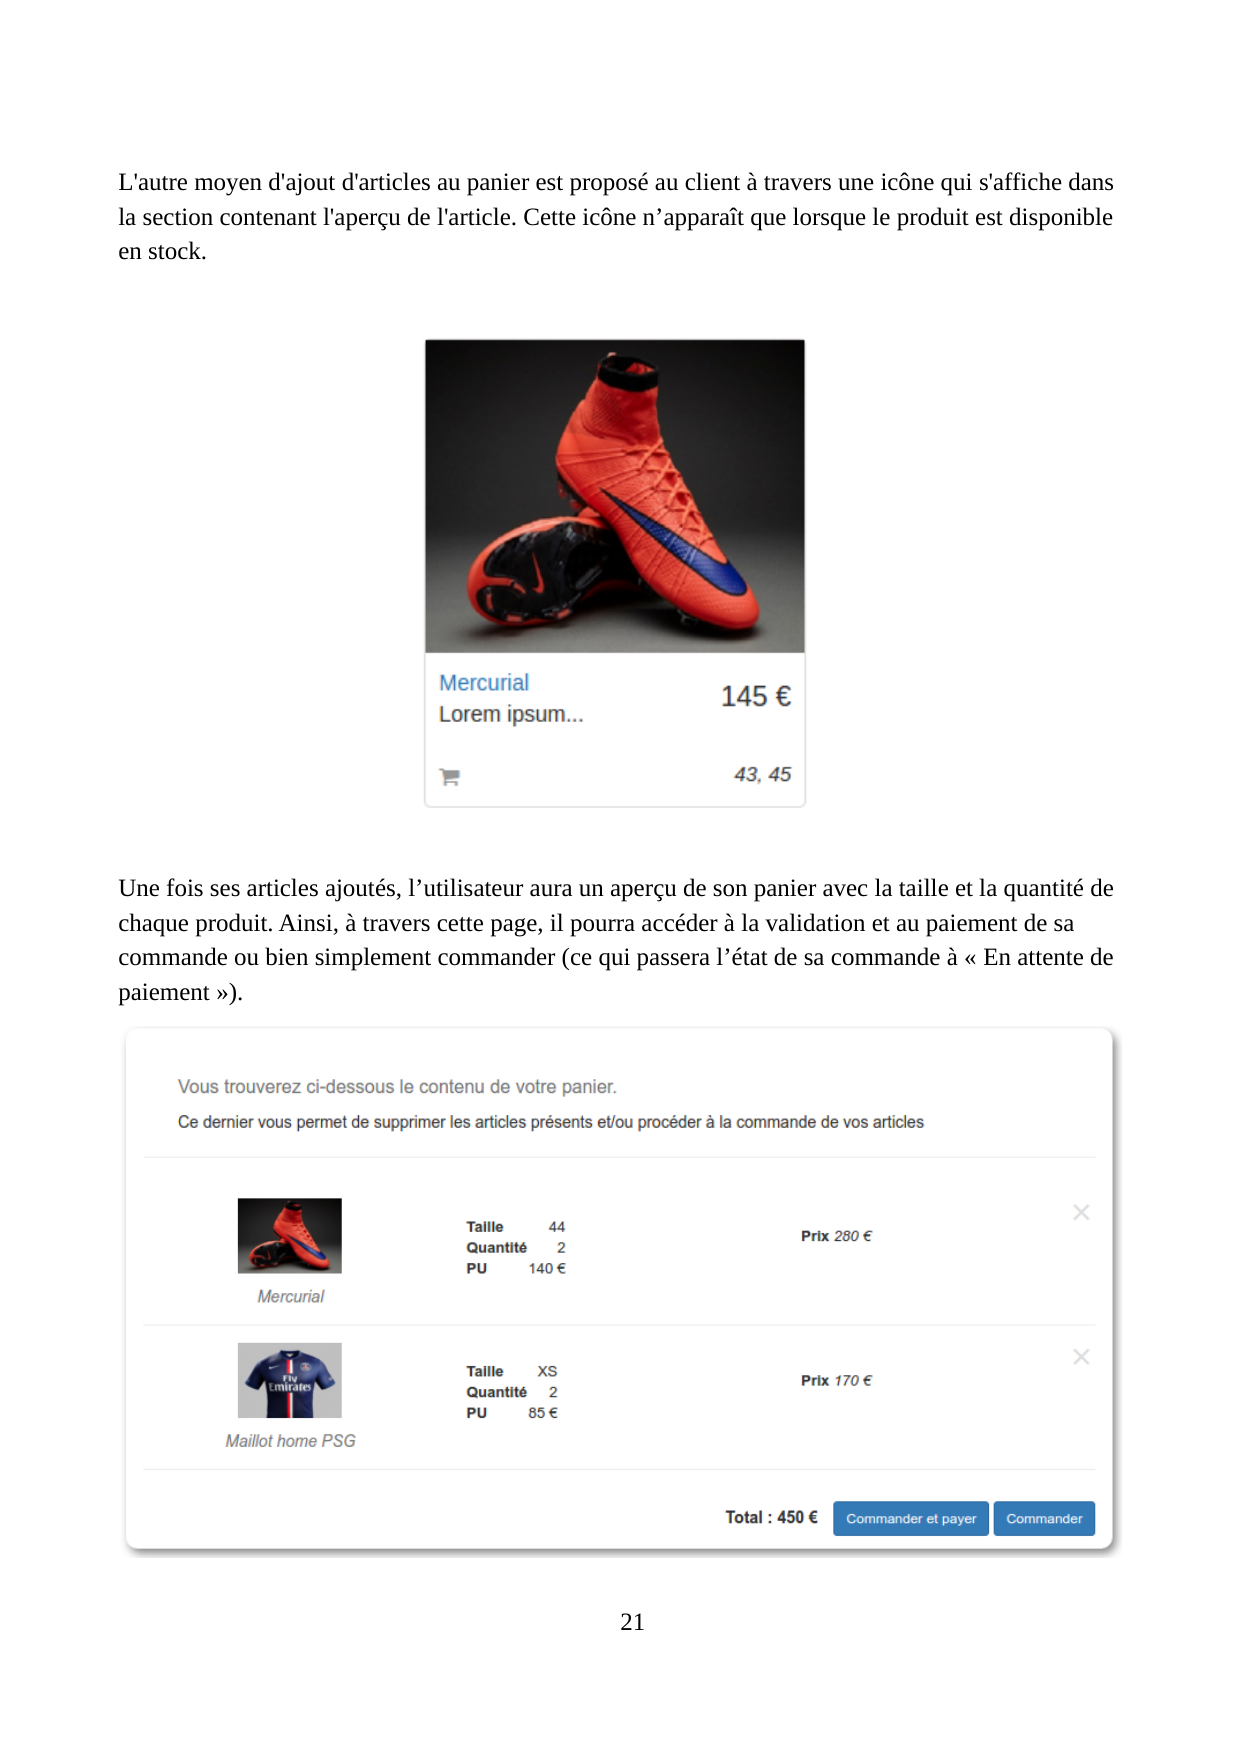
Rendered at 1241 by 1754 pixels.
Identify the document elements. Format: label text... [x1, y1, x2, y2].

text Une fois ses articles ajoutés, l’utilisateur aura un aperçu de son panier avec la taille et la quantité de chaque produit. Ainsi, à travers cette page, il pourra accéder à la validation et au paiement de sa commande ou bien simplement commander (ce qui passera l’état de sa commande à « En attente de paiement »). [118, 873, 1122, 1006]
text L'autre moyen d'ajout d'articles au panier est proposé au client à travers une icône qui s'affiche dans la section contenant l'aperçu de l'article. Cette icône n’apparaît que lorsque le produit est disponible en stock. [118, 167, 1122, 265]
picture [118, 1026, 1123, 1558]
picture [418, 334, 822, 819]
